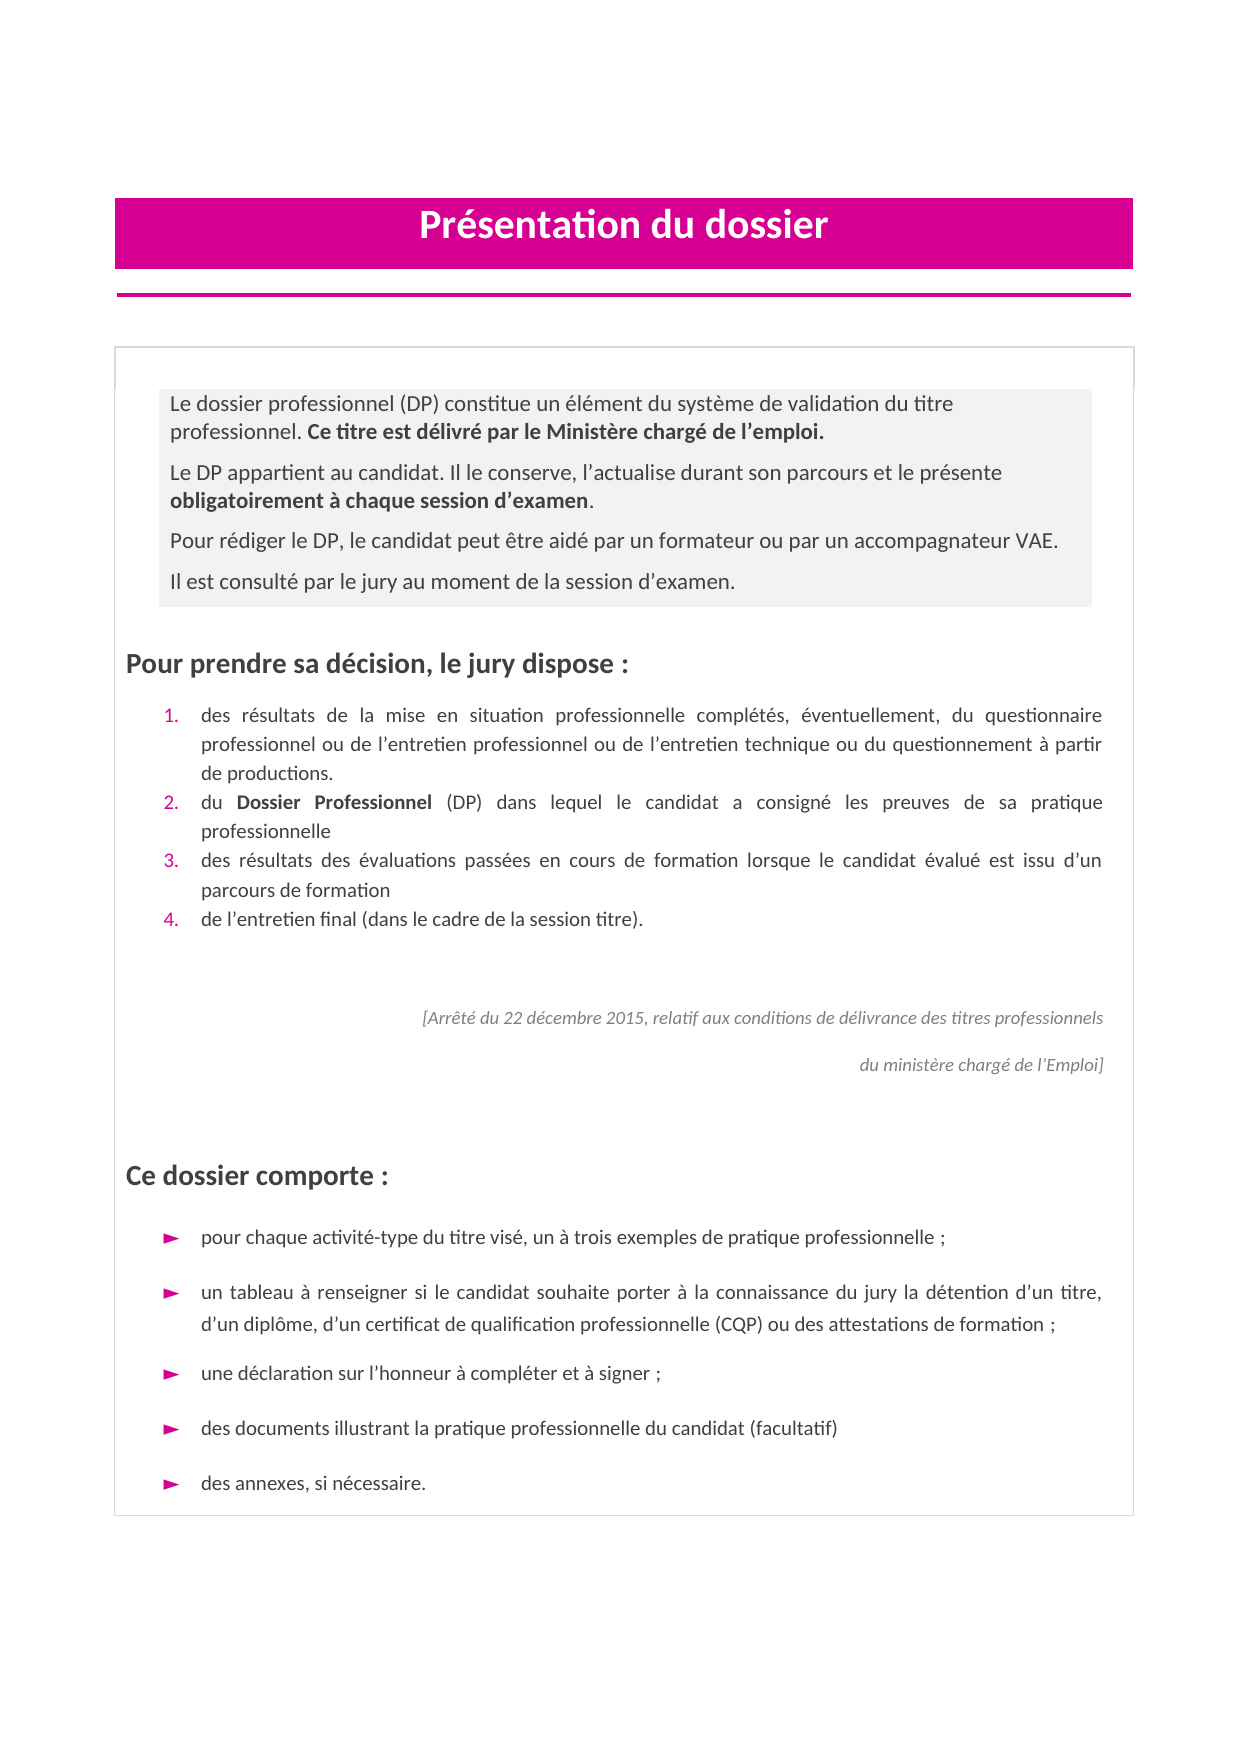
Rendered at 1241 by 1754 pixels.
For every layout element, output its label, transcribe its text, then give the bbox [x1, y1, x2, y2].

table_cell [115, 293, 1133, 346]
table_cell [115, 389, 159, 607]
table_cell des résultats de la mise en situation professionnelle complétés, éventuellement, du questionnaire professionnel ou de l’entretien professionnel ou de l’entretien technique ou du questionnement à partir de productions. du Dossier Professionnel (DP) dans lequel le candidat a consigné les preuves de sa pratique professionnelle des résultats des évaluations passées en cours de formation lorsque le candidat évalué est issu d’un parcours de formation de l’entretien final (dans le cadre de la session titre). [Arrêté du 22 décembre 2015, relatif aux conditions de délivrance des titres professionnels du ministère chargé de l’Emploi] [115, 702, 1133, 1157]
table_cell Le dossier professionnel (DP) constitue un élément du système de validation du titre professionnel. Ce titre est délivré par le Ministère chargé de l’emploi. Le DP appartient au candidat. Il le conserve, l’actualise durant son parcours et le présente obligatoirement à chaque session d’examen. Pour rédiger le DP, le candidat peut être aidé par un formateur ou par un accompagnateur VAE. Il est consulté par le jury au moment de la session d’examen. [159, 389, 1092, 607]
table_cell [115, 269, 1133, 293]
table_cell Ce dossier comporte : [115, 1157, 1133, 1214]
table_cell [115, 608, 1133, 645]
table_header Présentation du dossier [115, 198, 1133, 269]
table_cell [1093, 389, 1133, 607]
table_cell Pour prendre sa décision, le jury dispose : [115, 645, 1133, 702]
table_cell [116, 348, 1133, 389]
table_cell pour chaque activité-type du titre visé, un à trois exemples de pratique professionnelle ; un tableau à renseigner si le candidat souhaite porter à la connaissance du jury la détention d’un titre, d’un diplôme, d’un certificat de qualification professionnelle (CQP) ou des attestations de formation ; une déclaration sur l’honneur à compléter et à signer ; des documents illustrant la pratique professionnelle du candidat (facultatif) des annexes, si nécessaire. [115, 1214, 1133, 1515]
